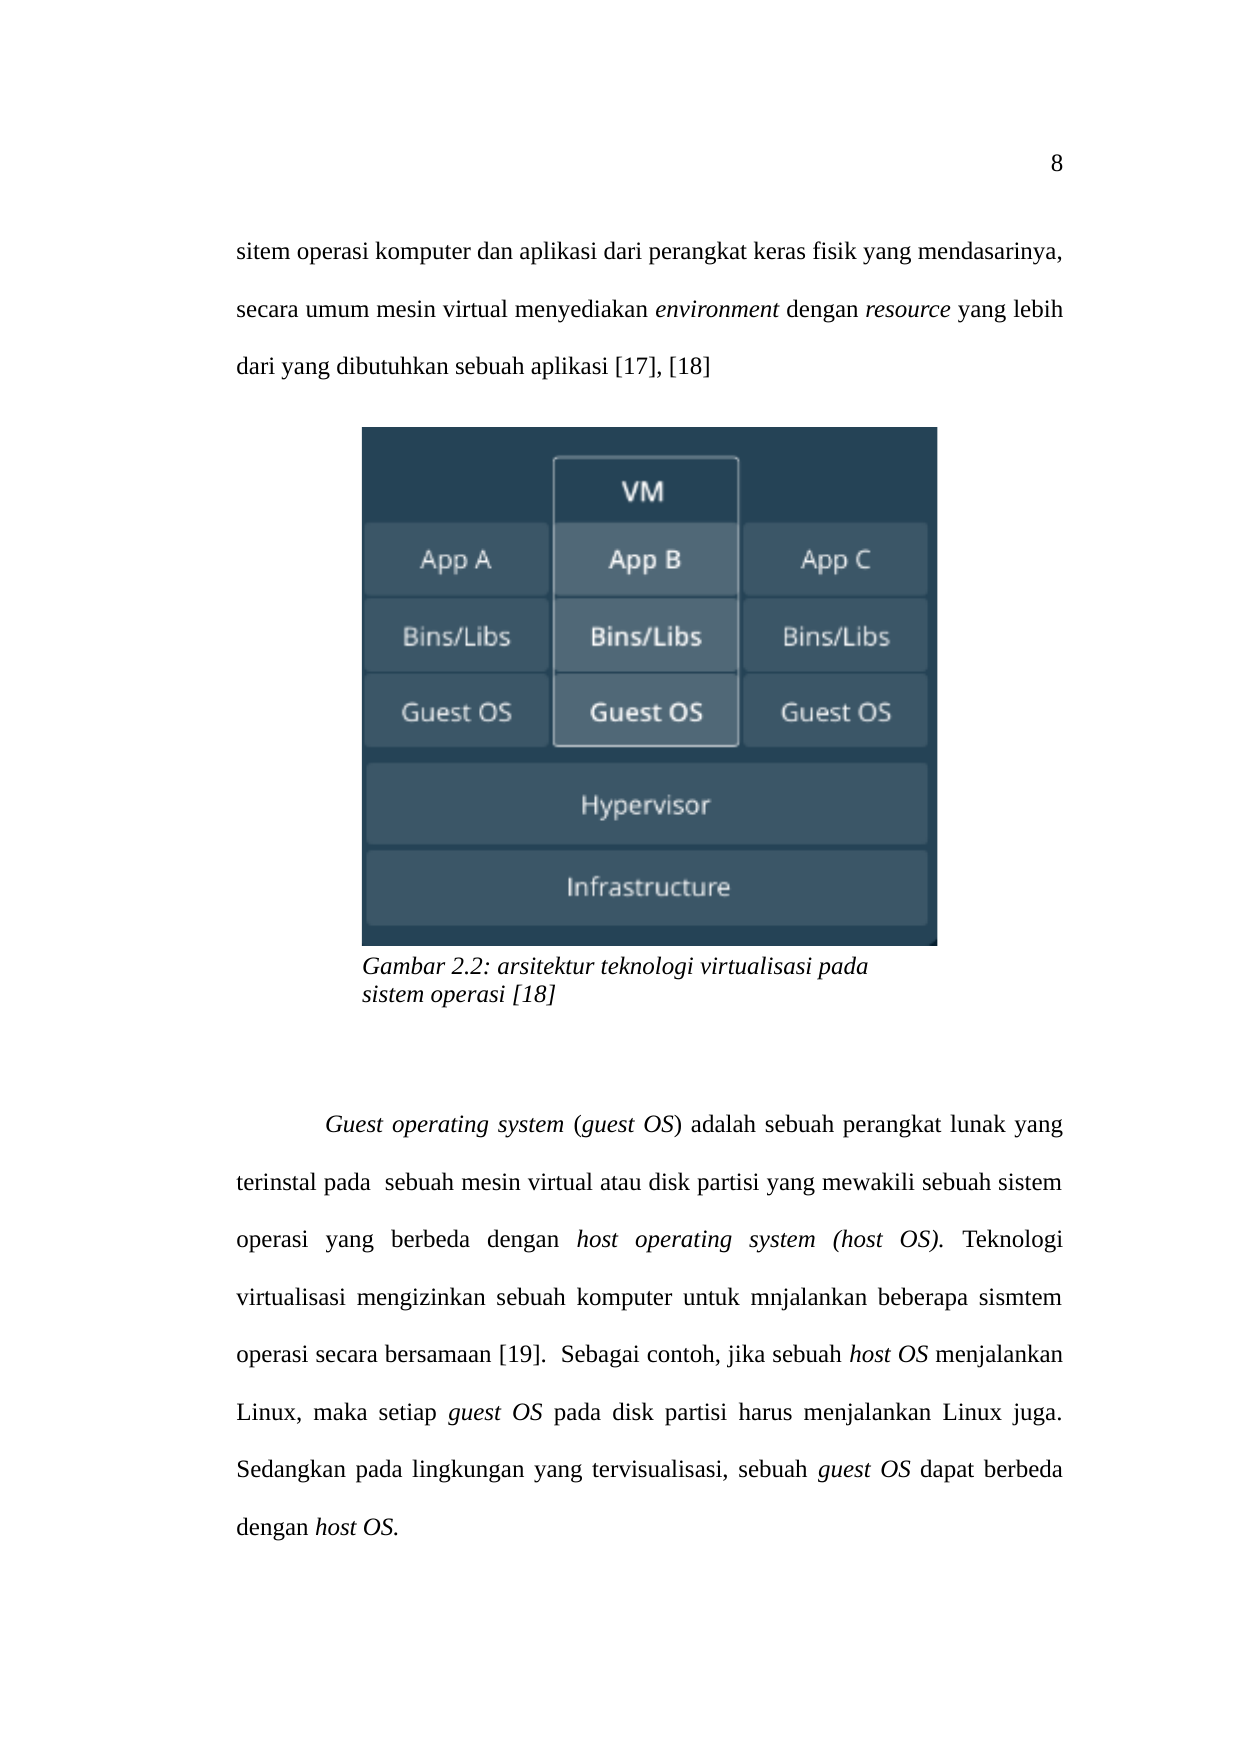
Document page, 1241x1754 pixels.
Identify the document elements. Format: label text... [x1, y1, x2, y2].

text sitem operasi komputer dan aplikasi dari perangkat keras fisik yang mendasarinya, secara umum mesin virtual menyediakan environment dengan resource yang lebih dari yang dibutuhkan sebuah aplikasi [17], [18] [236, 236, 1063, 380]
picture [361, 427, 938, 946]
text Gambar 2.2: arsitektur teknologi virtualisasi pada sistem operasi [18] [362, 946, 937, 1008]
text Guest operating system (guest OS) adalah sebuah perangkat lunak yang terinstal pada sebuah mesin virtual atau disk partisi yang mewakili sebuah sistem operasi yang berbeda dengan host operating system (host OS). Teknologi virtualisasi mengizinkan sebuah komputer untuk mnjalankan beberapa sismtem operasi secara bersamaan [19]. Sebagai contoh, jika sebuah host OS menjalankan Linux, maka setiap guest OS pada disk partisi harus menjalankan Linux juga. Sedangkan pada lingkungan yang tervisualisasi, sebuah guest OS dapat berbeda dengan host OS. [236, 1109, 1063, 1540]
